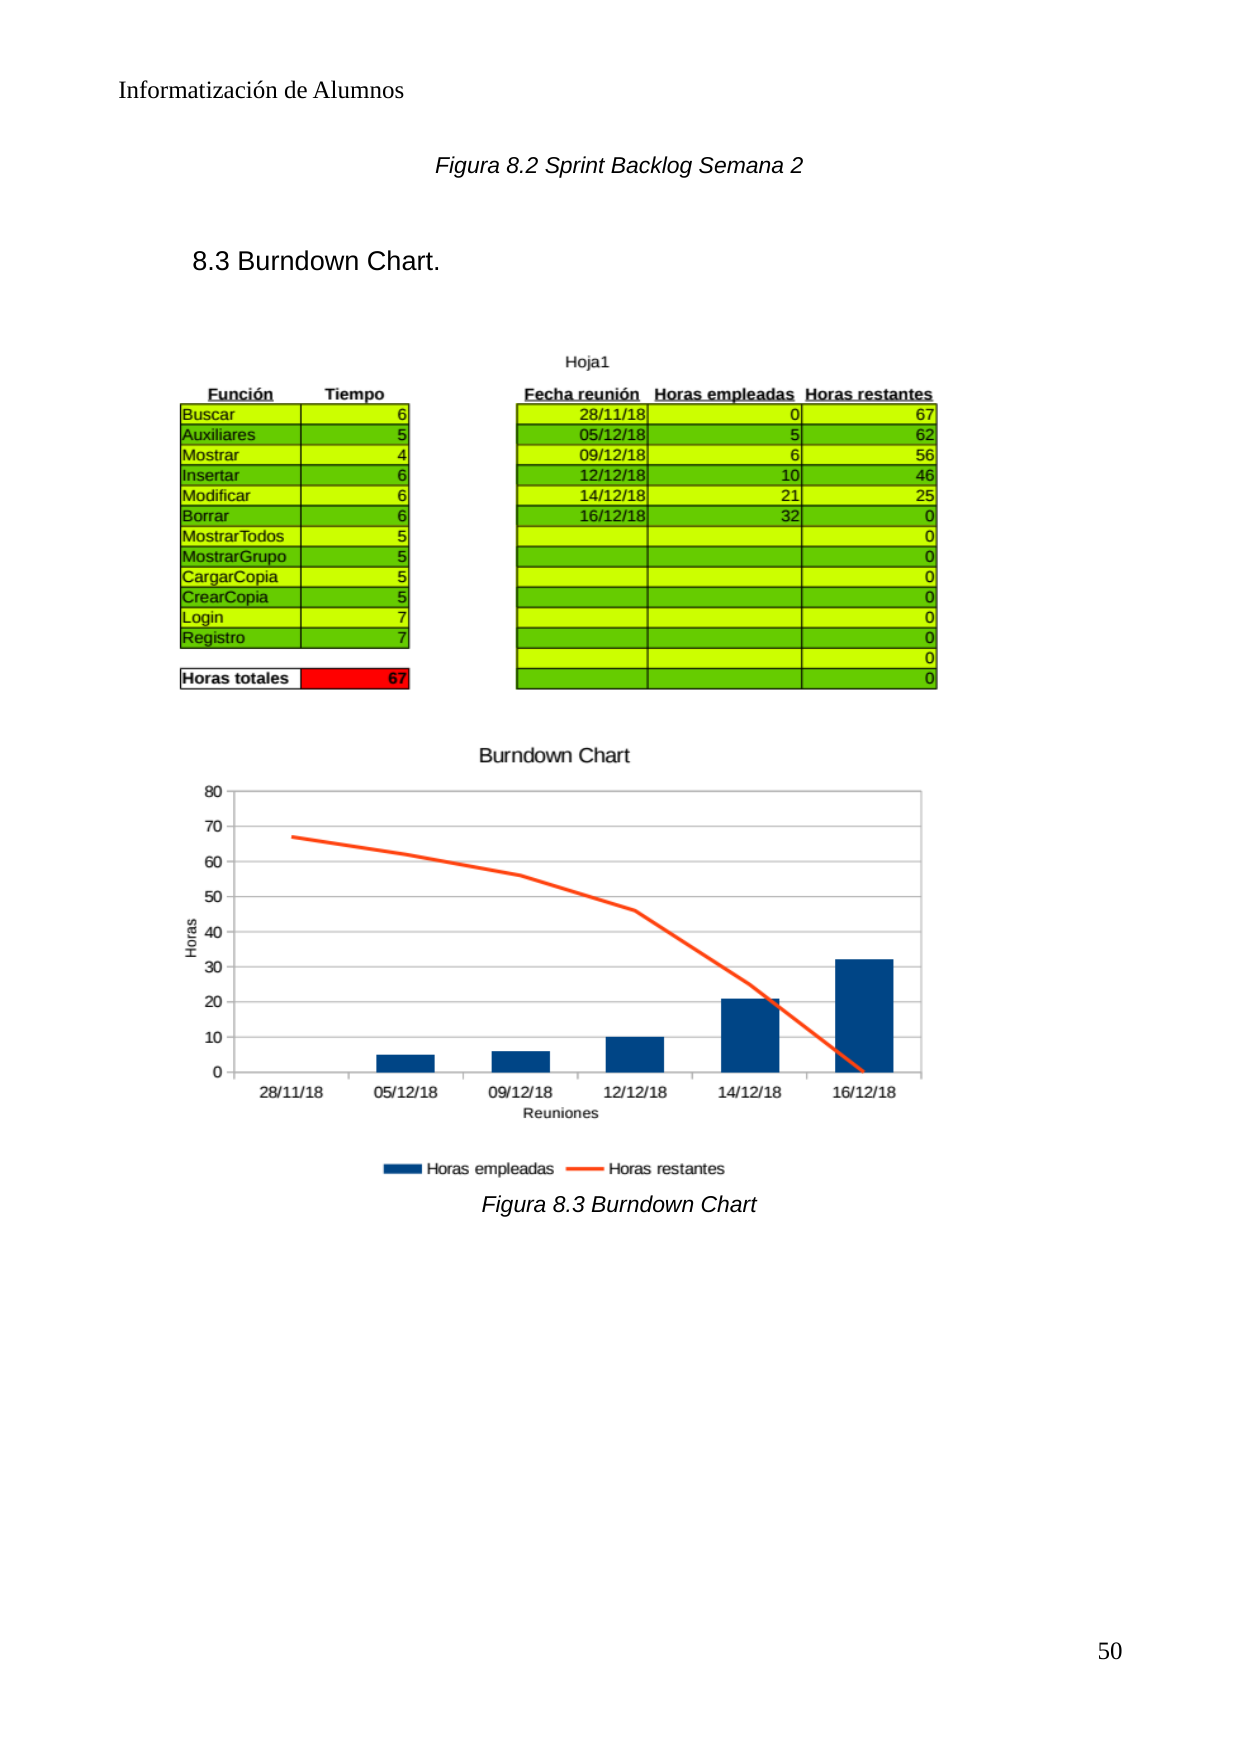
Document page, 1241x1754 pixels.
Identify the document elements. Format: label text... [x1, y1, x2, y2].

text Figura 8.3 Burndown Chart [118, 334, 1122, 1217]
text 8.3 Burndown Chart. [118, 245, 1122, 276]
text Figura 8.2 Sprint Backlog Semana 2 [118, 152, 1122, 178]
